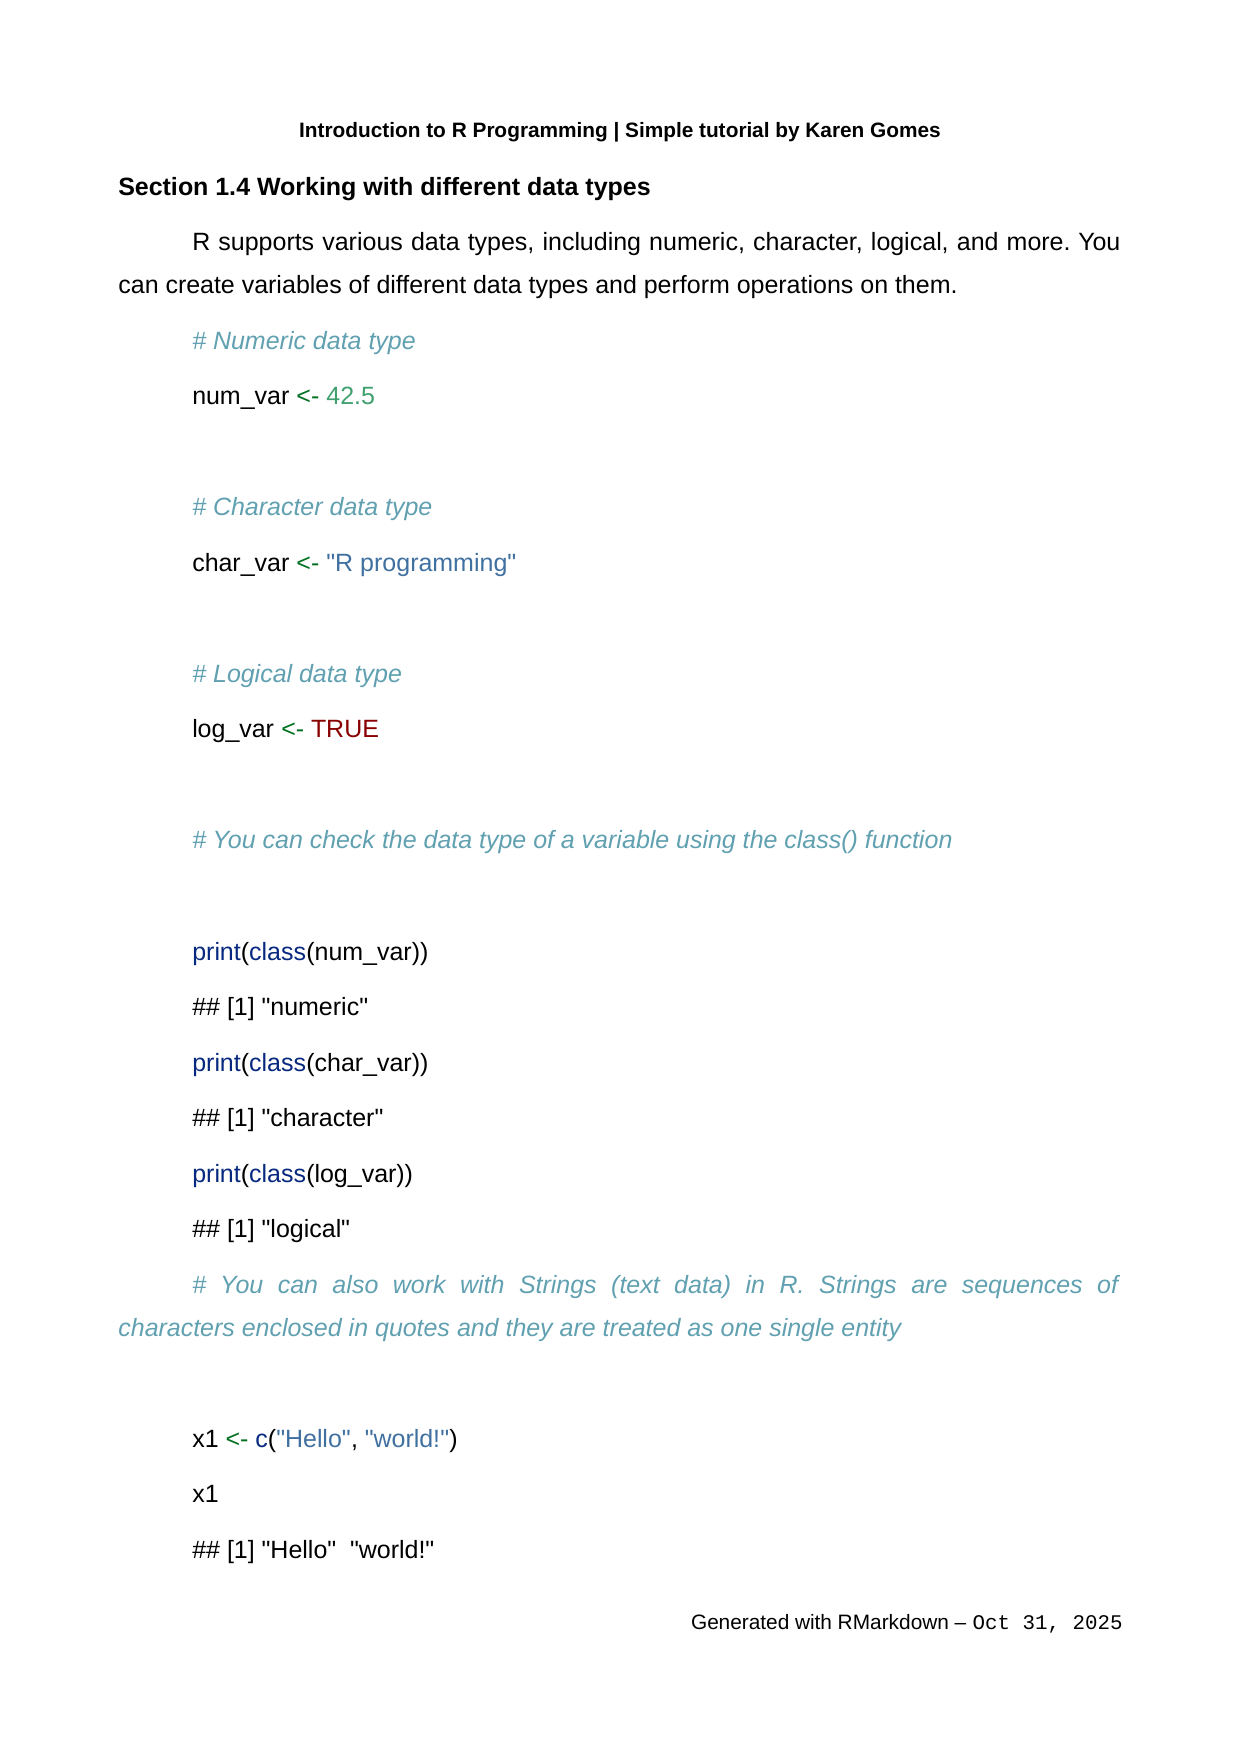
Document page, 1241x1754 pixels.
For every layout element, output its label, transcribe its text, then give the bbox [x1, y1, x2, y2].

text x1 <- c("Hello", "world!") [118, 1424, 1122, 1452]
text ## [1] "numeric" [118, 992, 1122, 1021]
text log_var <- TRUE [118, 714, 1122, 743]
text R supports various data types, including numeric, character, logical, and more. You can create variables of different data types and perform operations on them. [118, 227, 1122, 299]
text # Logical data type [118, 659, 1122, 688]
text ## [1] "character" [118, 1103, 1122, 1132]
subtitle Section 1.4 Working with different data types [118, 172, 1122, 200]
text char_var <- "R programming" [118, 548, 1122, 577]
text # Character data type [118, 492, 1122, 521]
text print(class(char_var)) [118, 1047, 1122, 1076]
text # You can check the data type of a variable using the class() function [118, 825, 1122, 854]
text print(class(num_var)) [118, 936, 1122, 965]
text # You can also work with Strings (text data) in R. Strings are sequences of characters enclosed in quotes and they are treated as one single entity [118, 1269, 1122, 1341]
text ## [1] "logical" [118, 1214, 1122, 1243]
text num_var <- 42.5 [118, 381, 1122, 410]
text # Numeric data type [118, 326, 1122, 354]
text x1 [118, 1479, 1122, 1508]
text print(class(log_var)) [118, 1158, 1122, 1187]
text ## [1] "Hello" "world!" [118, 1535, 1122, 1563]
